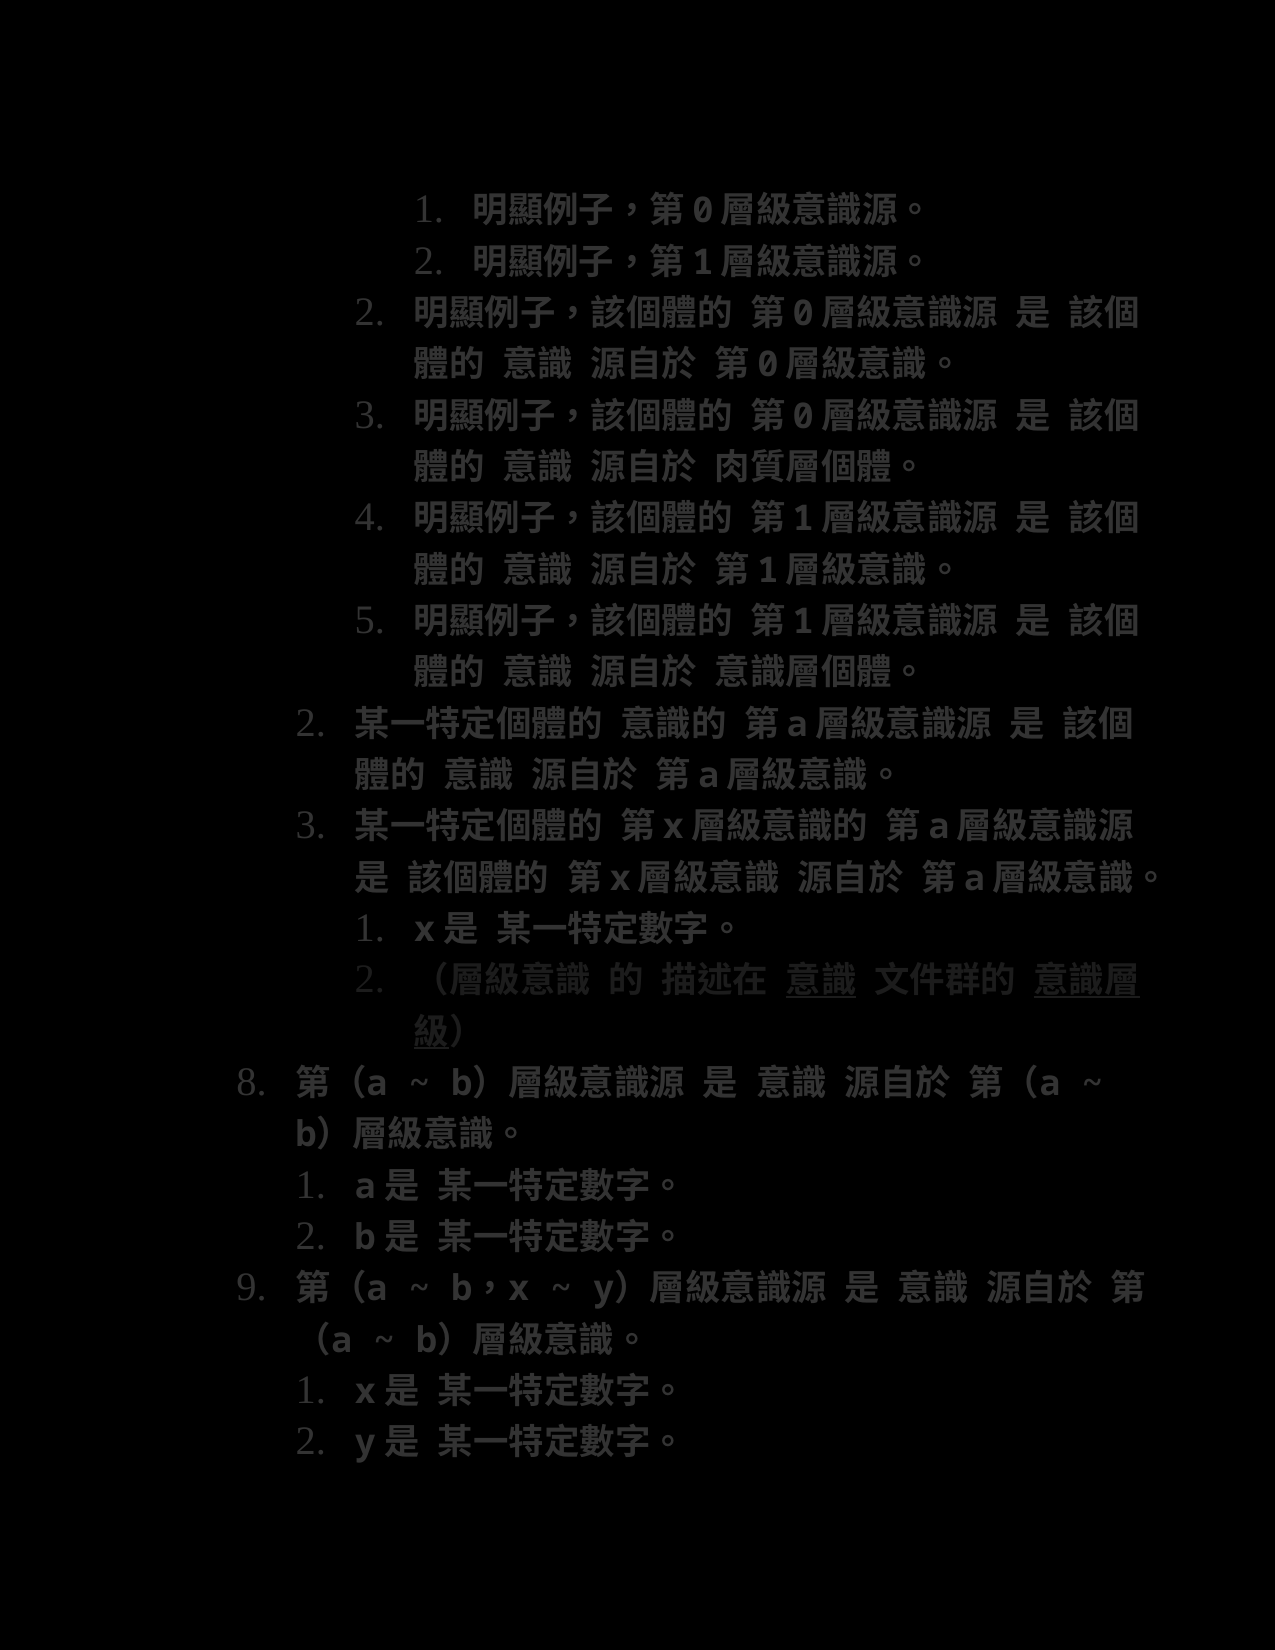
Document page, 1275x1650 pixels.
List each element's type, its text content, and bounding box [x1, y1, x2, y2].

list 明顯例子，該個體的 第1層級意識源 是 該個體的 意識 源自於 第1層級意識。 [354, 490, 1157, 592]
list 第（a ~ b）層級意識源 是 意識 源自於 第（a ~ b）層級意識。 [236, 1054, 1157, 1157]
list x 是 某一特定數字。 [295, 1362, 1157, 1414]
list 明顯例子，該個體的 第1層級意識源 是 該個體的 意識 源自於 意識層個體。 [354, 592, 1157, 695]
list 第（a ~ b，x ~ y）層級意識源 是 意識 源自於 第（a ~ b）層級意識。 [236, 1260, 1157, 1362]
list 某一特定個體的 第x層級意識的 第a層級意識源 是 該個體的 第x層級意識 源自於 第a層級意識。 [295, 798, 1157, 900]
list x 是 某一特定數字。 [354, 900, 1157, 952]
list b 是 某一特定數字。 [295, 1208, 1157, 1260]
list a 是 某一特定數字。 [295, 1157, 1157, 1208]
list y 是 某一特定數字。 [295, 1414, 1157, 1465]
list 明顯例子，該個體的 第0層級意識源 是 該個體的 意識 源自於 肉質層個體。 [354, 387, 1157, 490]
list 明顯例子，第1層級意識源。 [413, 233, 1157, 284]
list 某一特定個體的 意識的 第a層級意識源 是 該個體的 意識 源自於 第a層級意識。 [295, 695, 1157, 798]
list 明顯例子，該個體的 第0層級意識源 是 該個體的 意識 源自於 第0層級意識。 [354, 284, 1157, 387]
list 明顯例子，第0層級意識源。 [413, 182, 1157, 233]
list （層級意識 的 描述在 意識 文件群的 意識層級） [354, 952, 1157, 1054]
